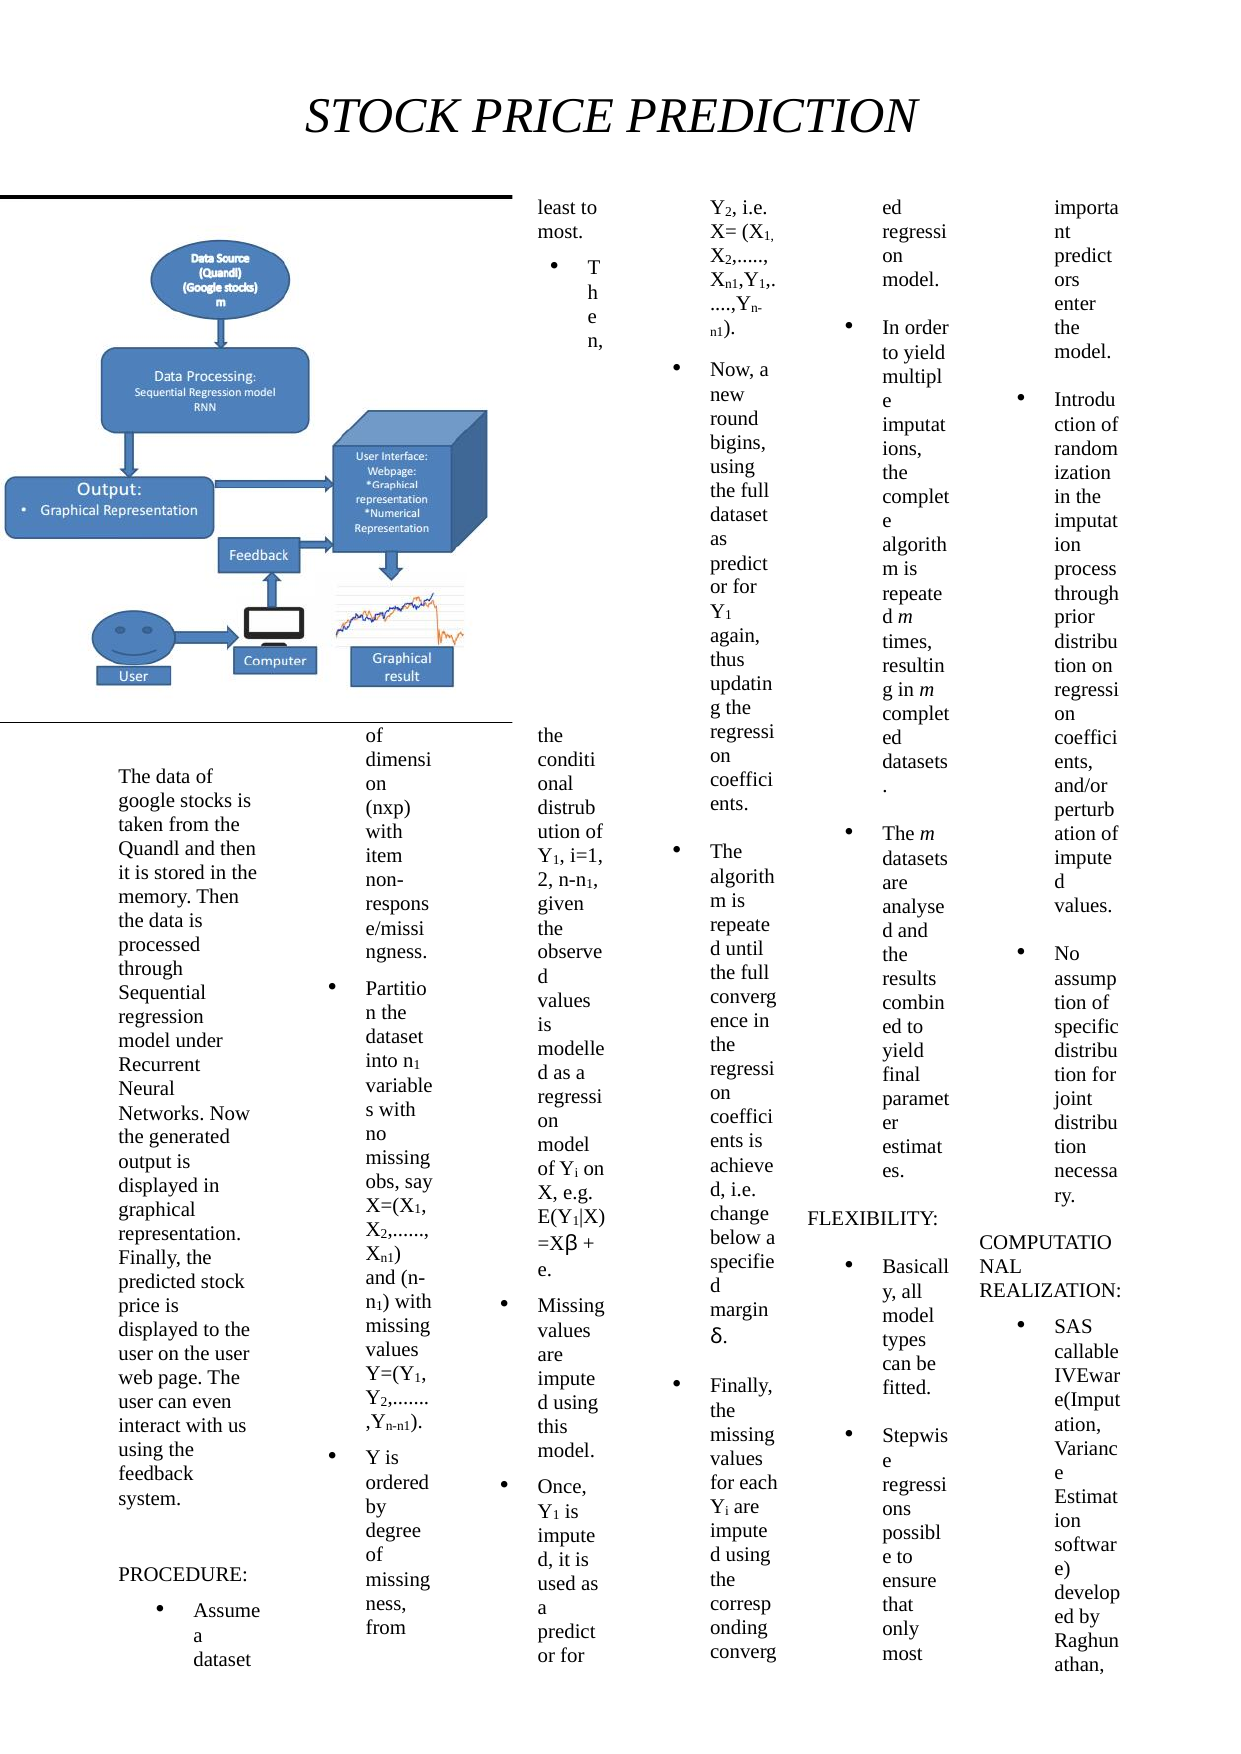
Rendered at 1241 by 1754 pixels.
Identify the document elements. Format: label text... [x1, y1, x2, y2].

list The m datasets are analysed and the results combined to yield final parameter estimates. [844, 821, 950, 1182]
list The algorithm is repeated until the full convergence in the regression coefficients is achieved, i.e. change below a specified margin δ. [672, 839, 778, 1349]
list of dimension (nxp) with item non-response/missingness. [328, 723, 433, 963]
list Partition the dataset into n1 variables with no missing obs, say X=(X1,X2,......,Xn1) and (n-n1) with missing values Y=(Y1,Y2,.......,Yn-n1). [328, 975, 433, 1433]
list Introduction of randomization in the imputation process through prior distribution on regression coefficients, and/or perturbation of imputed values. [1017, 387, 1122, 917]
list Basically, all model types can be fitted. [844, 1254, 950, 1399]
list SAS callable IVEware(Imputation, Variance Estimation software) developed by Raghunathan, [1017, 1314, 1122, 1676]
text COMPUTATIONAL REALIZATION: [979, 1230, 1122, 1302]
list ed regression model. [844, 195, 950, 291]
text FLEXIBILITY: [807, 1206, 950, 1230]
list In order to yield multiple imputations, the complete algorithm is repeated m times, resulting in m completed datasets. [844, 315, 950, 797]
list Once, Y1 is imputed, it is used as a predictor for [500, 1474, 605, 1667]
list No assumption of specific distribution for joint distribution necessary. [1017, 941, 1122, 1207]
list Y2, i.e. X= (X1, X2,.....,Xn1,Y1,.....,Yn-n1). [672, 195, 778, 339]
list Then, the conditional distrubution of Y1, i=1, 2, n-n1, given the observed values is modelled as a regression model of Yi on X, e.g. E(Y1|X) =Xβ + e. [500, 255, 605, 1281]
text PROCEDURE: [118, 1562, 261, 1586]
list Y is ordered by degree of missingness, from [328, 1445, 433, 1639]
list important predictors enter the model. [1017, 195, 1122, 363]
list Now, a new round bigins, using the full dataset as predictor for Y1 again, thus updating the regression coefficients. [672, 357, 778, 815]
list Finally, the missing values for each Yi are imputed using the corresponding converg [672, 1373, 778, 1663]
text The data of google stocks is taken from the Quandl and then it is stored in the memory. Then the data is processed through Sequential regression model under Recurrent Neural Networks. Now the generated output is displayed in graphical representation. Finally, the predicted stock price is displayed to the user on the user web page. The user can even interact with us using the feedback system. [118, 763, 261, 1509]
list Assume a dataset [156, 1598, 261, 1671]
list Stepwise regressions possible to ensure that only most [844, 1423, 950, 1664]
list least to most. [513, 195, 605, 243]
list Missing values are imputed using this model. [500, 1293, 605, 1462]
